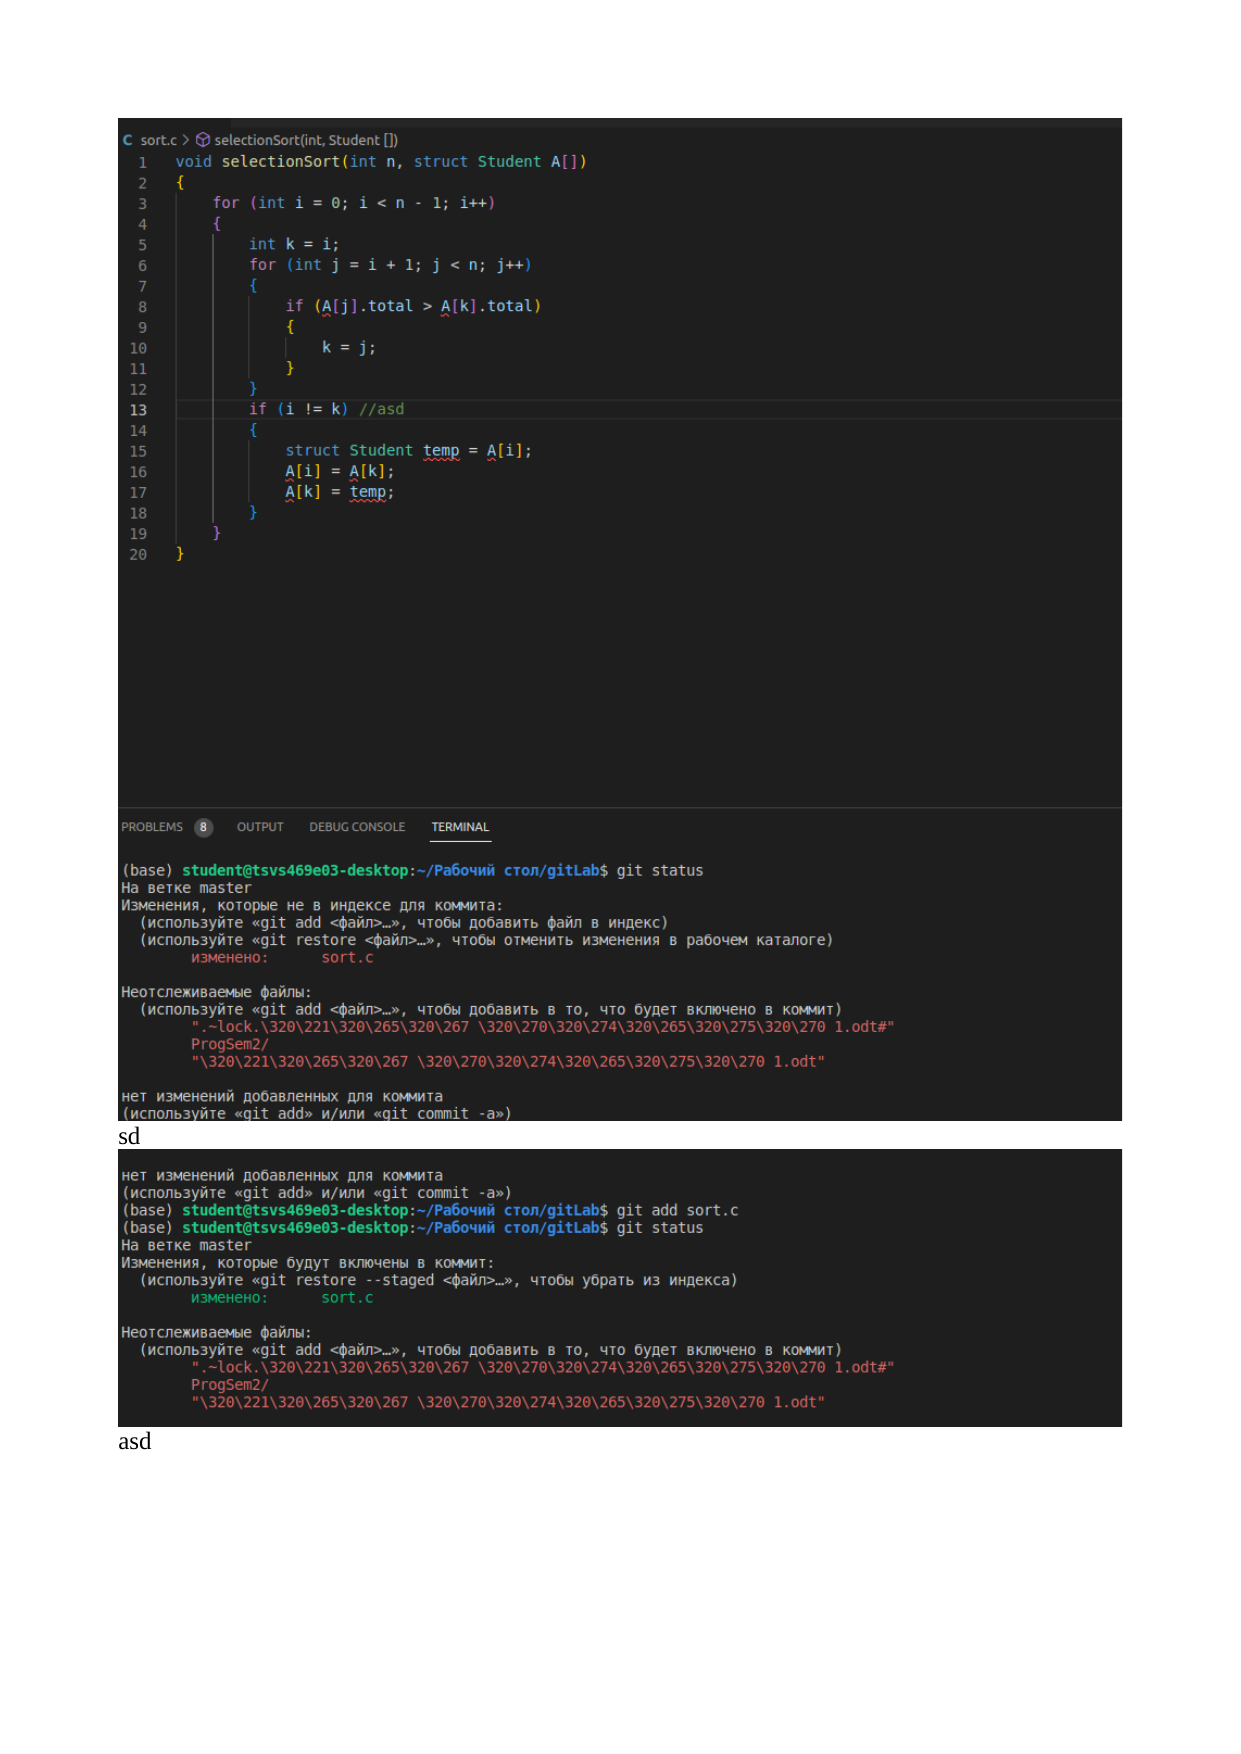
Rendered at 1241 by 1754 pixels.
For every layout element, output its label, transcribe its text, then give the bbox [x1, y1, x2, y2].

picture [118, 118, 1123, 1121]
text asd [118, 1427, 1122, 1455]
text sd [118, 1121, 1122, 1149]
picture [118, 1149, 1123, 1427]
